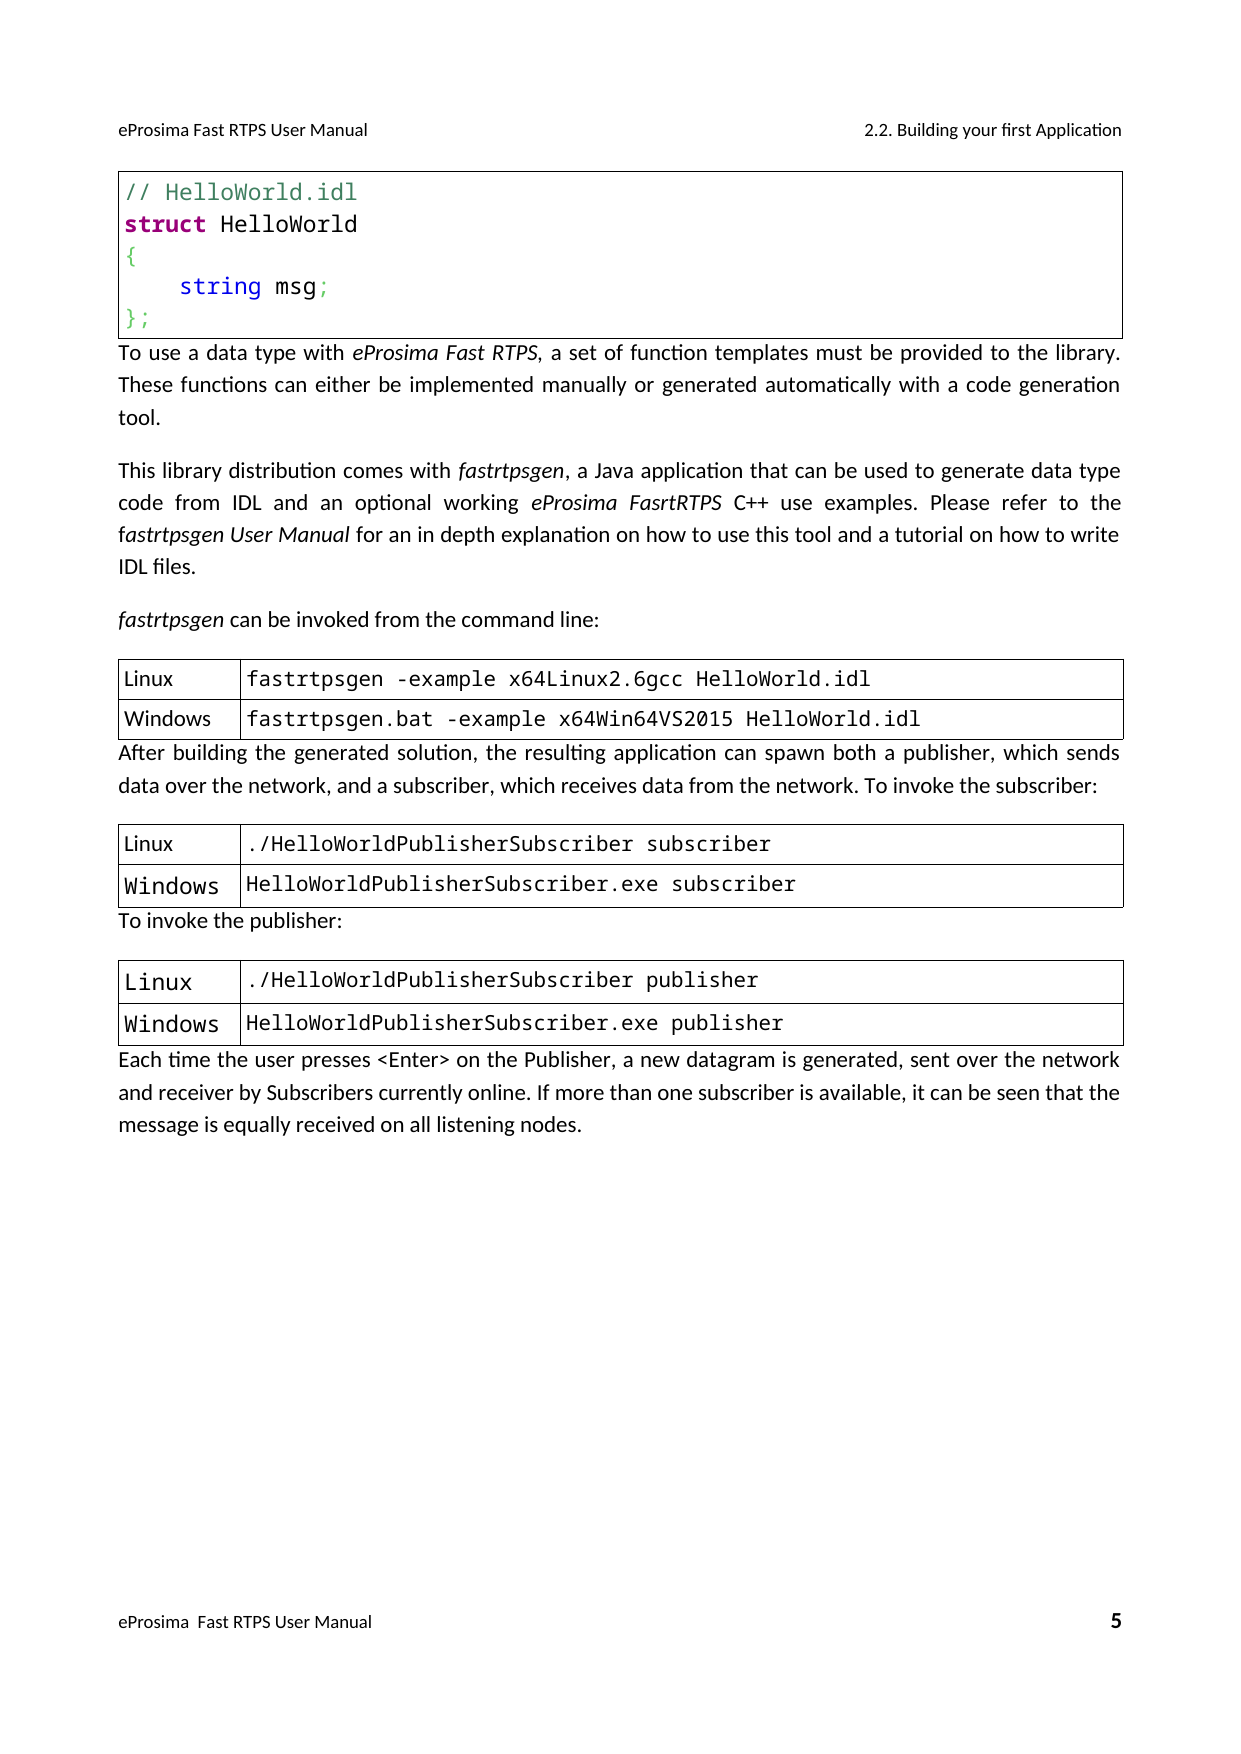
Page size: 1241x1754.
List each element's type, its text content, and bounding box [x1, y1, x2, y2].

text Each time the user presses <Enter> on the Publisher, a new datagram is generated, sent over the network and receiver by Subscribers currently online. If more than one subscriber is available, it can be seen that the message is equally received on all listening nodes. [118, 1046, 1122, 1138]
table_cell Windows [119, 865, 240, 907]
table_header Linux [119, 825, 240, 864]
table_header // HelloWorld.idl struct HelloWorld { string msg; }; [119, 172, 1122, 338]
table_cell HelloWorldPublisherSubscriber.exe publisher [241, 1004, 1123, 1045]
table_cell fastrtpsgen.bat -example x64Win64VS2015 HelloWorld.idl [241, 700, 1123, 738]
table_header ./HelloWorldPublisherSubscriber publisher [241, 961, 1123, 1002]
text To invoke the publisher: [118, 908, 1122, 935]
table_header Linux [119, 660, 240, 698]
table_cell Windows [119, 1004, 240, 1045]
table_header Linux [119, 961, 240, 1002]
text To use a data type with eProsima Fast RTPS, a set of function templates must be provided to the library. These functions can either be implemented manually or generated automatically with a code generation tool. [118, 339, 1122, 431]
text This library distribution comes with fastrtpsgen, a Java application that can be used to generate data type code from IDL and an optional working eProsima FasrtRTPS C++ use examples. Please refer to the fastrtpsgen User Manual for an in depth explanation on how to use this tool and a tutorial on how to write IDL files. [118, 456, 1122, 580]
table_cell Windows [119, 700, 240, 738]
text After building the generated solution, the resulting application can spawn both a publisher, which sends data over the network, and a subscriber, which receives data from the network. To invoke the subscriber: [118, 740, 1122, 799]
text fastrtpsgen can be invoked from the command line: [118, 605, 1122, 633]
table_cell HelloWorldPublisherSubscriber.exe subscriber [241, 865, 1123, 907]
table_header ./HelloWorldPublisherSubscriber subscriber [241, 825, 1123, 864]
table_header fastrtpsgen -example x64Linux2.6gcc HelloWorld.idl [241, 660, 1123, 698]
